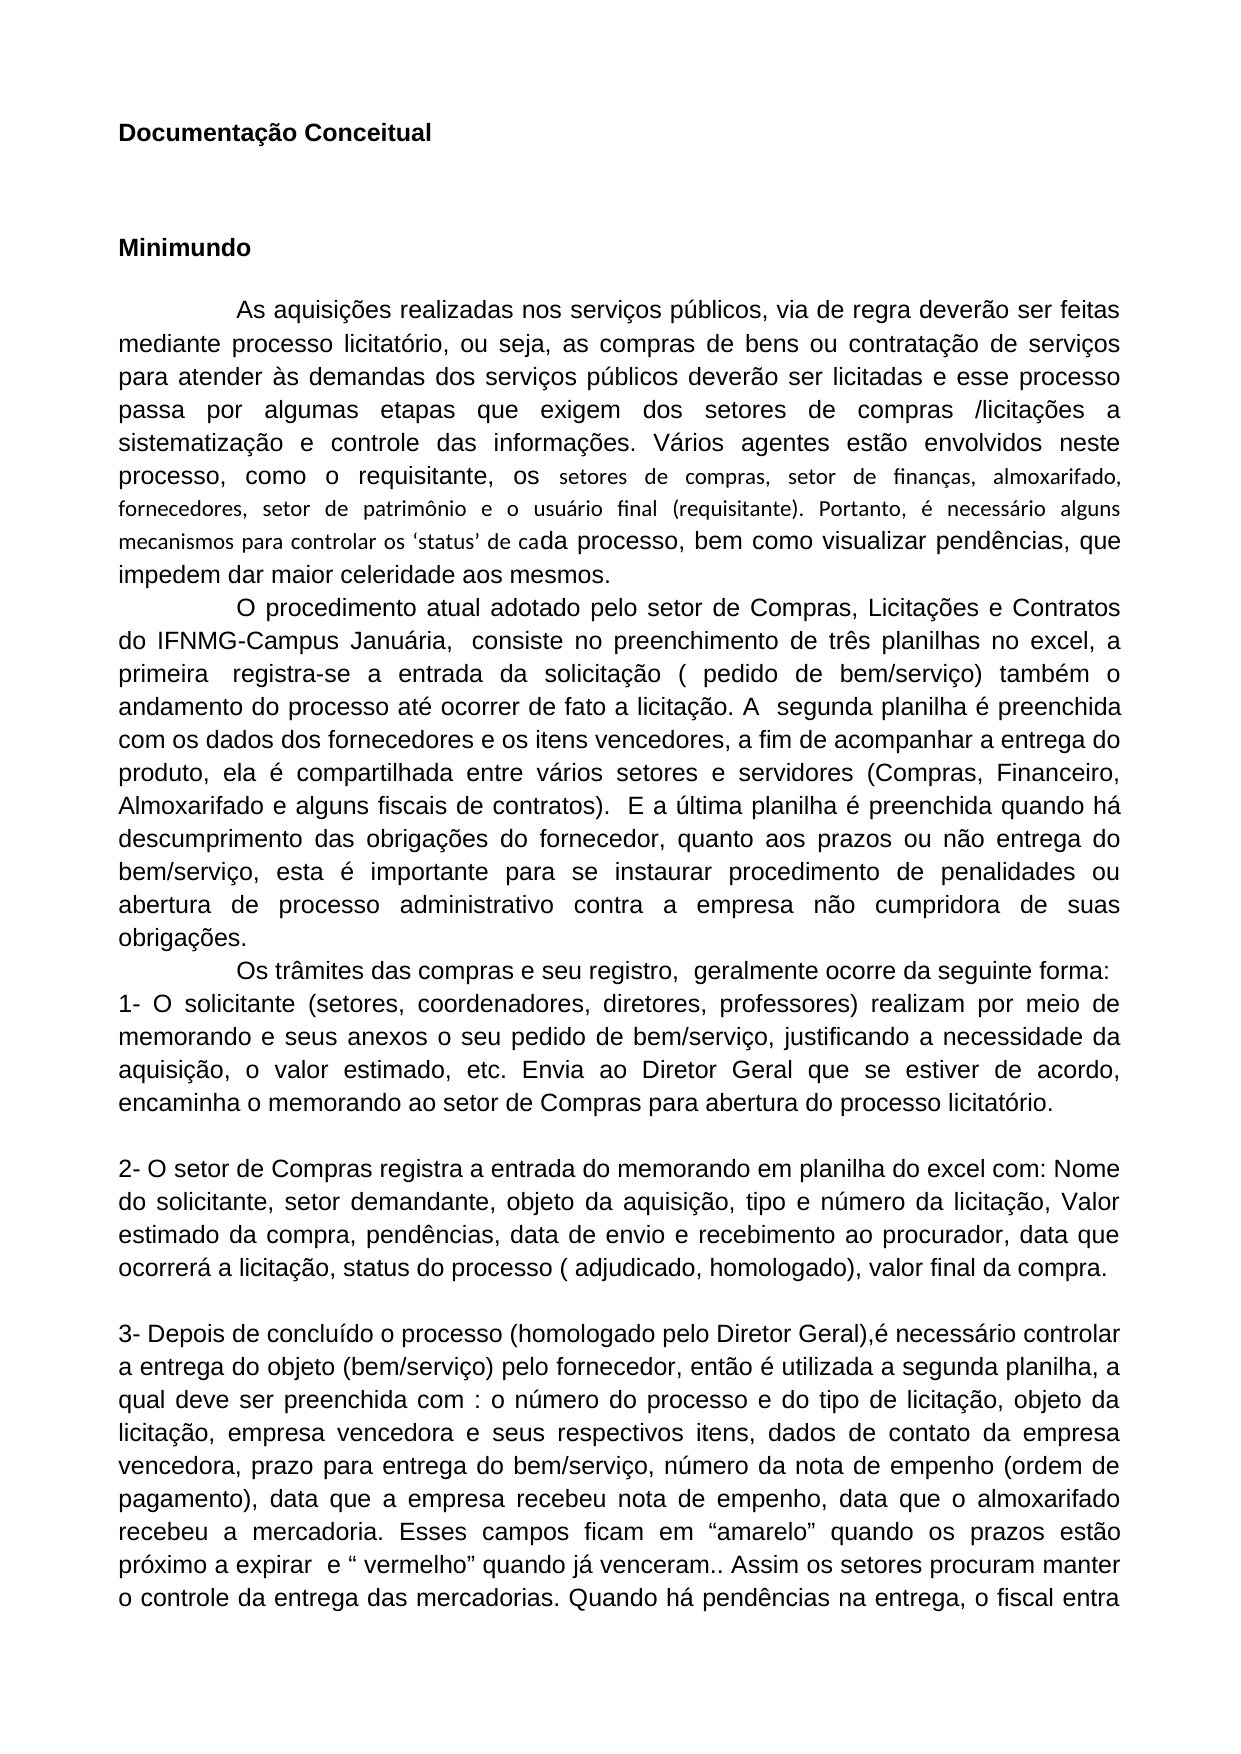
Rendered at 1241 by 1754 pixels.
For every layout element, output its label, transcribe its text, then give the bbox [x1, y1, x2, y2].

text 3- Depois de concluído o processo (homologado pelo Diretor Geral),é necessário controlar a entrega do objeto (bem/serviço) pelo fornecedor, então é utilizada a segunda planilha, a qual deve ser preenchida com : o número do processo e do tipo de licitação, objeto da licitação, empresa vencedora e seus respectivos itens, dados de contato da empresa vencedora, prazo para entrega do bem/serviço, número da nota de empenho (ordem de pagamento), data que a empresa recebeu nota de empenho, data que o almoxarifado recebeu a mercadoria. Esses campos ficam em “amarelo” quando os prazos estão próximo a expirar e “ vermelho” quando já venceram.. Assim os setores procuram manter o controle da entrega das mercadorias. Quando há pendências na entrega, o fiscal entra [118, 1319, 1122, 1612]
text 1- O solicitante (setores, coordenadores, diretores, professores) realizam por meio de memorando e seus anexos o seu pedido de bem/serviço, justificando a necessidade da aquisição, o valor estimado, etc. Envia ao Diretor Geral que se estiver de acordo, encaminha o memorando ao setor de Compras para abertura do processo licitatório. [118, 989, 1122, 1117]
text Documentação Conceitual [118, 118, 1122, 147]
text Minimundo [118, 233, 1122, 262]
text As aquisições realizadas nos serviços públicos, via de regra deverão ser feitas mediante processo licitatório, ou seja, as compras de bens ou contratação de serviços para atender às demandas dos serviços públicos deverão ser licitadas e esse processo passa por algumas etapas que exigem dos setores de compras /licitações a sistematização e controle das informações. Vários agentes estão envolvidos neste processo, como o requisitante, os setores de compras, setor de finanças, almoxarifado, fornecedores, setor de patrimônio e o usuário final (requisitante). Portanto, é necessário alguns mecanismos para controlar os ‘status’ de cada processo, bem como visualizar pendências, que impedem dar maior celeridade aos mesmos. [118, 296, 1122, 588]
text Os trâmites das compras e seu registro, geralmente ocorre da seguinte forma: [118, 956, 1122, 985]
text 2- O setor de Compras registra a entrada do memorando em planilha do excel com: Nome do solicitante, setor demandante, objeto da aquisição, tipo e número da licitação, Valor estimado da compra, pendências, data de envio e recebimento ao procurador, data que ocorrerá a licitação, status do processo ( adjudicado, homologado), valor final da compra. [118, 1154, 1122, 1282]
text O procedimento atual adotado pelo setor de Compras, Licitações e Contratos do IFNMG-Campus Januária, consiste no preenchimento de três planilhas no excel, a primeira registra-se a entrada da solicitação ( pedido de bem/serviço) também o andamento do processo até ocorrer de fato a licitação. A segunda planilha é preenchida com os dados dos fornecedores e os itens vencedores, a fim de acompanhar a entrega do produto, ela é compartilhada entre vários setores e servidores (Compras, Financeiro, Almoxarifado e alguns fiscais de contratos). E a última planilha é preenchida quando há descumprimento das obrigações do fornecedor, quanto aos prazos ou não entrega do bem/serviço, esta é importante para se instaurar procedimento de penalidades ou abertura de processo administrativo contra a empresa não cumpridora de suas obrigações. [118, 593, 1122, 952]
